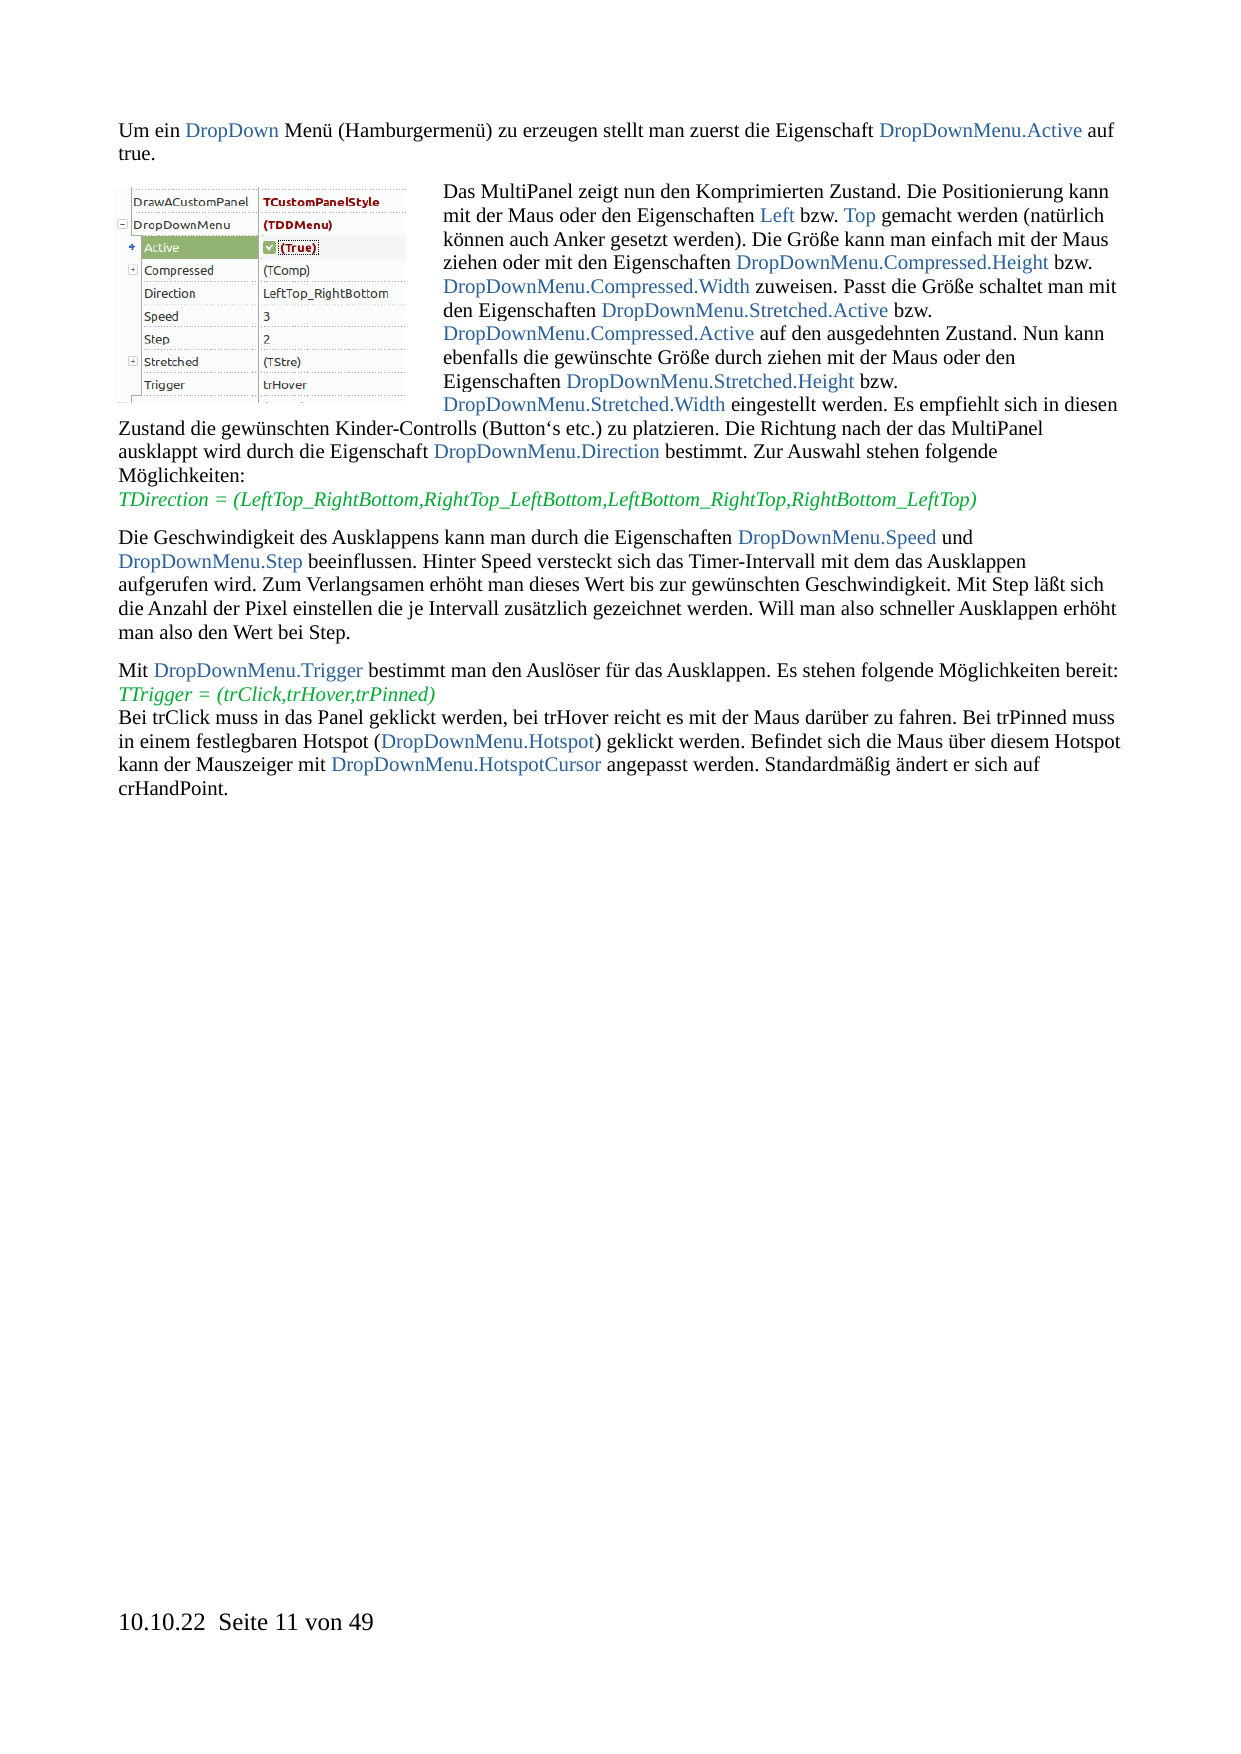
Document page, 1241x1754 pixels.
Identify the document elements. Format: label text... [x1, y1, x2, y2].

text Um ein DropDown Menü (Hamburgermenü) zu erzeugen stellt man zuerst die Eigenschaft DropDownMenu.Active auf true. [118, 118, 1122, 165]
text Die Geschwindigkeit des Ausklappens kann man durch die Eigenschaften DropDownMenu.Speed und DropDownMenu.Step beeinflussen. Hinter Speed versteckt sich das Timer-Intervall mit dem das Ausklappen aufgerufen wird. Zum Verlangsamen erhöht man dieses Wert bis zur gewünschten Geschwindigkeit. Mit Step läßt sich die Anzahl der Pixel einstellen die je Intervall zusätzlich gezeichnet werden. Will man also schneller Ausklappen erhöht man also den Wert bei Step. [118, 526, 1122, 644]
text Mit DropDownMenu.Trigger bestimmt man den Auslöser für das Ausklappen. Es stehen folgende Möglichkeiten bereit: TTrigger = (trClick,trHover,trPinned) Bei trClick muss in das Panel geklickt werden, bei trHover reicht es mit der Maus darüber zu fahren. Bei trPinned muss in einem festlegbaren Hotspot (DropDownMenu.Hotspot) geklickt werden. Befindet sich die Maus über diesem Hotspot kann der Mauszeiger mit DropDownMenu.HotspotCursor angepasst werden. Standardmäßig ändert er sich auf crHandPoint. [118, 658, 1122, 800]
text Das MultiPanel zeigt nun den Komprimierten Zustand. Die Positionierung kann mit der Maus oder den Eigenschaften Left bzw. Top gemacht werden (natürlich können auch Anker gesetzt werden). Die Größe kann man einfach mit der Maus ziehen oder mit den Eigenschaften DropDownMenu.Compressed.Height bzw. DropDownMenu.Compressed.Width zuweisen. Passt die Größe schaltet man mit den Eigenschaften DropDownMenu.Stretched.Active bzw. DropDownMenu.Compressed.Active auf den ausgedehnten Zustand. Nun kann ebenfalls die gewünschte Größe durch ziehen mit der Maus oder den Eigenschaften DropDownMenu.Stretched.Height bzw. DropDownMenu.Stretched.Width eingestellt werden. Es empfiehlt sich in diesen Zustand die gewünschten Kinder-Controlls (Button‘s etc.) zu platzieren. Die Richtung nach der das MultiPanel ausklappt wird durch die Eigenschaft DropDownMenu.Direction bestimmt. Zur Auswahl stehen folgende Möglichkeiten: TDirection = (LeftTop_RightBottom,RightTop_LeftBottom,LeftBottom_RightTop,RightBottom_LeftTop) [118, 180, 1122, 511]
picture [114, 187, 407, 403]
